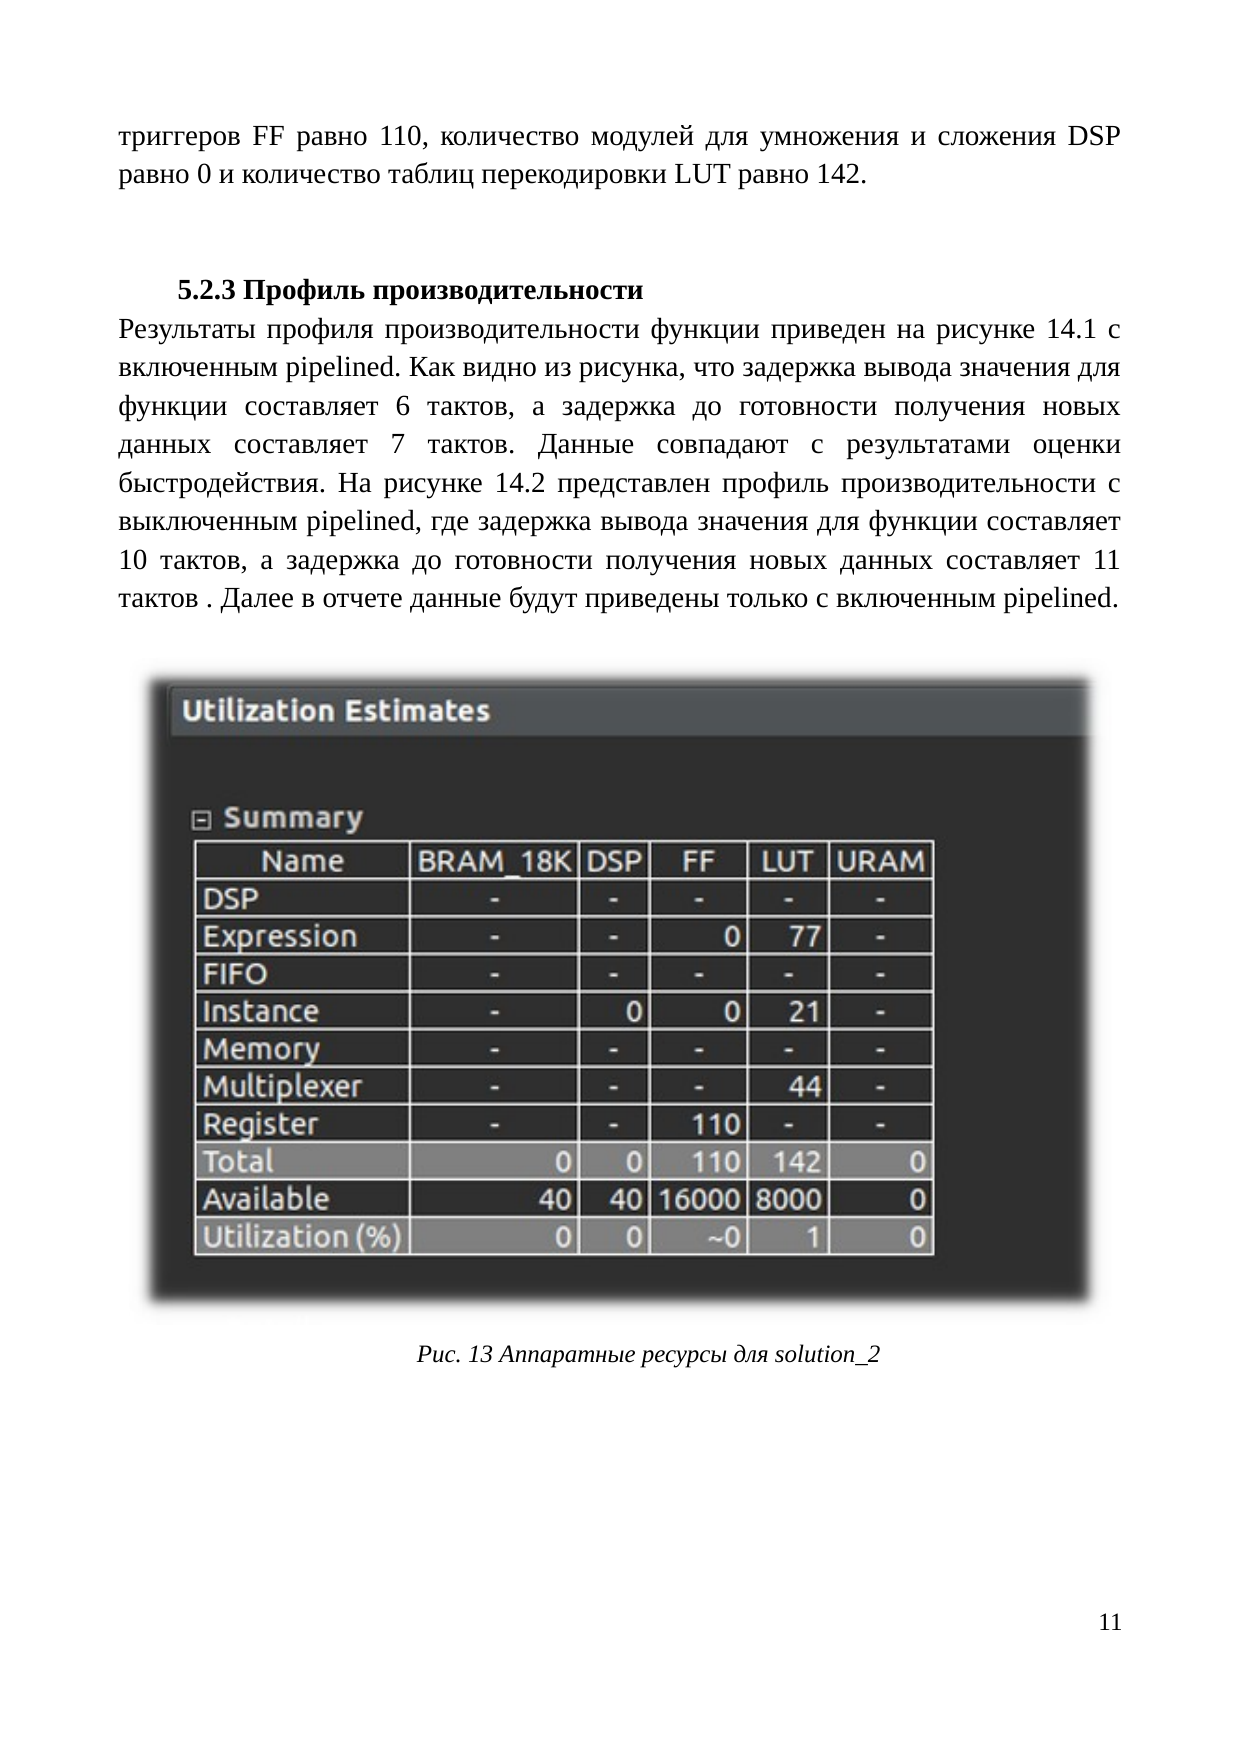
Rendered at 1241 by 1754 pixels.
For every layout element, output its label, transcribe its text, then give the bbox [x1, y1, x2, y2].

text 5.2.3 Профиль производительности [118, 272, 1122, 306]
picture [128, 657, 1112, 1325]
text триггеров FF равно 110, количество модулей для умножения и сложения DSP равно 0 и количество таблиц перекодировки LUT равно 142. [118, 118, 1122, 190]
text Результаты профиля производительности функции приведен на рисунке 14.1 c включенным pipelined. Как видно из рисунка, что задержка вывода значения для функции составляет 6 тактов, а задержка до готовности получения новых данных составляет 7 тактов. Данные совпадают с результатами оценки быстродействия. На рисунке 14.2 представлен профиль производительности с выключенным pipelined, где задержка вывода значения для функции составляет 10 тактов, а задержка до готовности получения новых данных составляет 11 тактов . Далее в отчете данные будут приведены только с включенным pipelined. [118, 311, 1122, 614]
text Рис. 13 Аппаратные ресурсы для solution_2 [177, 658, 1122, 1367]
